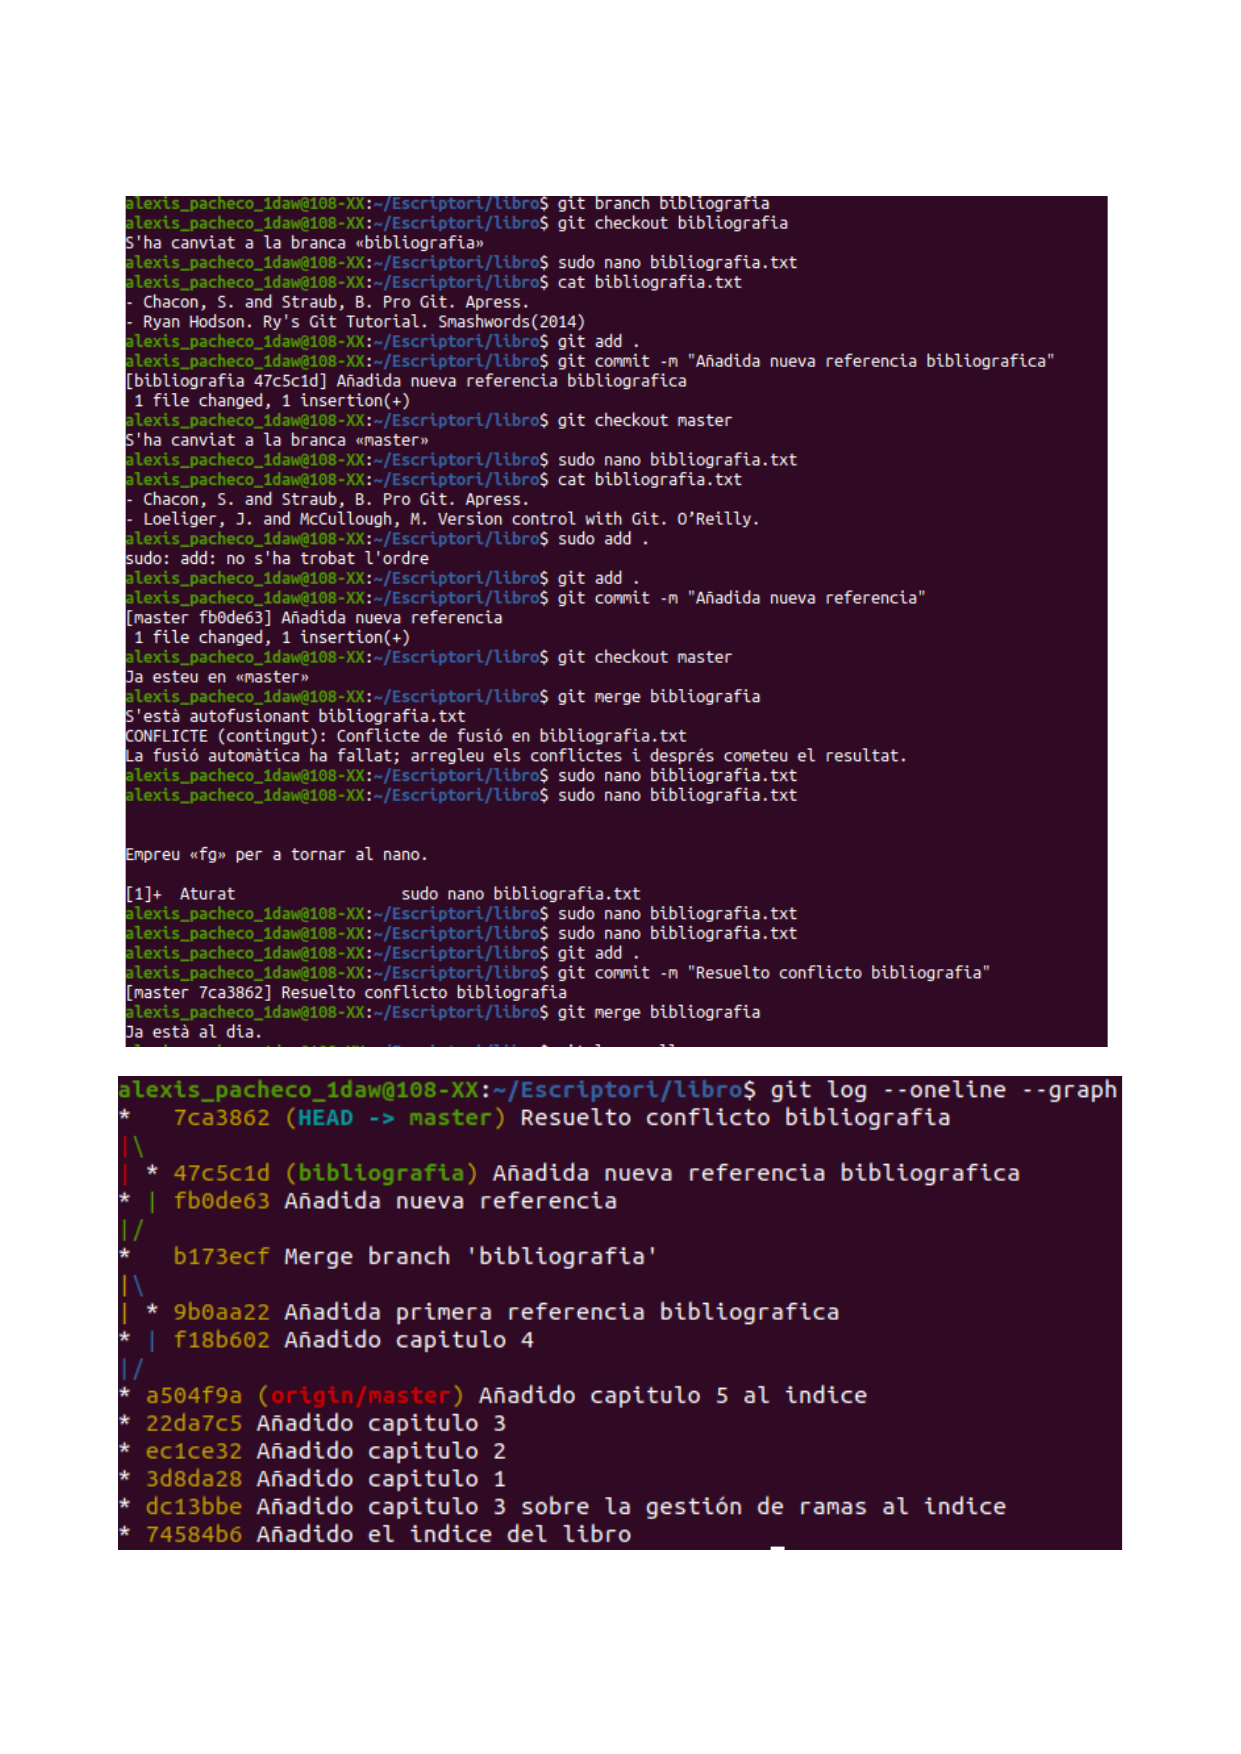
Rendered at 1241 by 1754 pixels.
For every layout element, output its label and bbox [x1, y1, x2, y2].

picture [125, 196, 1108, 1047]
picture [118, 1076, 1123, 1550]
